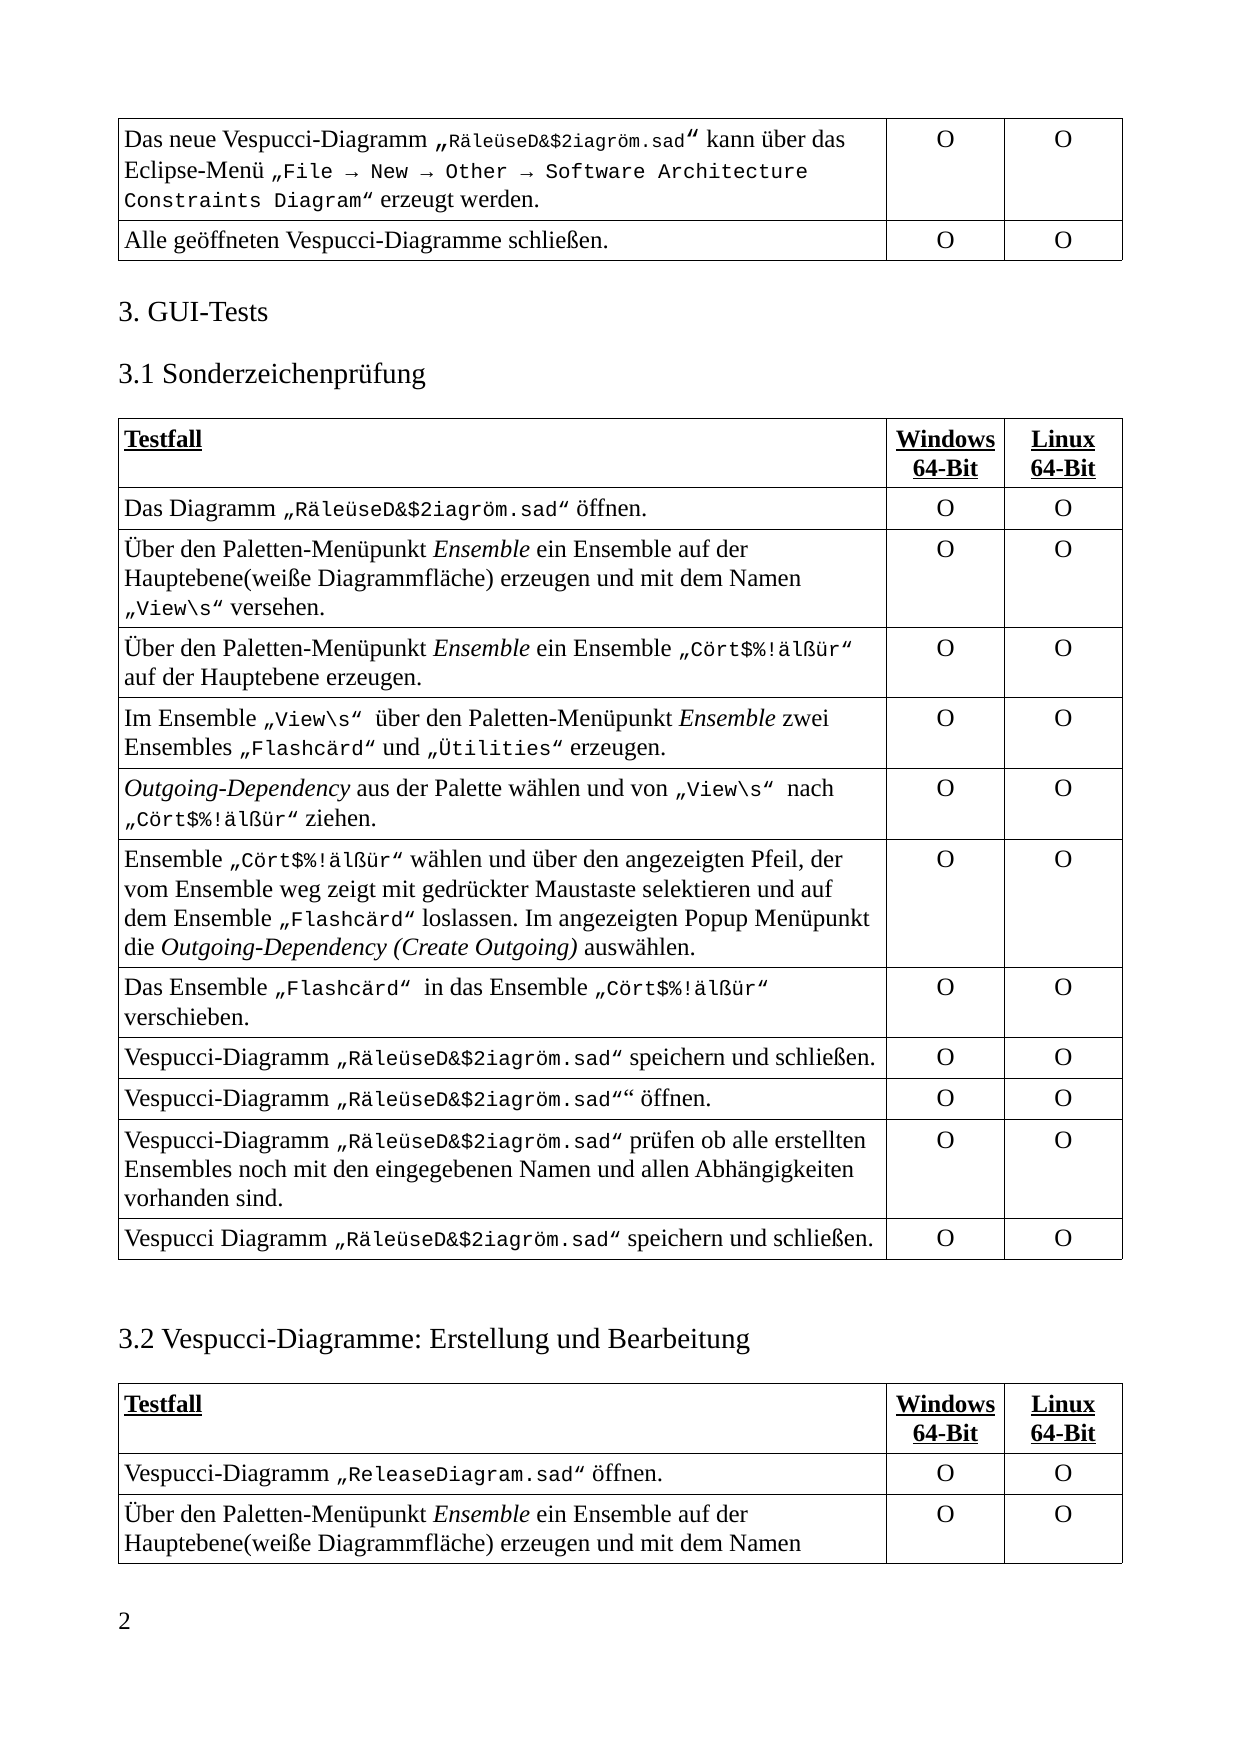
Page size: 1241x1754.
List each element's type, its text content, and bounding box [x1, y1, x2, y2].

table_cell O [1005, 488, 1122, 528]
table_cell O [887, 628, 1004, 697]
table_cell O [887, 530, 1004, 627]
table_cell O [887, 1219, 1004, 1259]
text 3.1 Sonderzeichenprüfung [118, 356, 1122, 389]
table_cell O [1005, 968, 1122, 1037]
table_cell O [1005, 1454, 1122, 1493]
table_cell Vespucci-Diagramm „RäleüseD&$2iagröm.sad“ prüfen ob alle erstellten Ensembles noch mit den eingegebenen Namen und allen Abhängigkeiten vorhanden sind. [119, 1120, 886, 1217]
table_cell Alle geöffneten Vespucci-Diagramme schließen. [119, 221, 886, 260]
table_cell Das neue Vespucci-Diagramm „RäleüseD&$2iagröm.sad“ kann über das Eclipse-Menü „File → New → Other → Software Architecture Constraints Diagram“ erzeugt werden. [119, 119, 886, 220]
table_cell O [887, 1495, 1004, 1563]
table_cell O [1005, 119, 1122, 220]
table_cell O [887, 968, 1004, 1037]
table_cell O [887, 769, 1004, 838]
table_cell O [1005, 1495, 1122, 1563]
table_cell O [887, 840, 1004, 967]
table_cell O [887, 698, 1004, 768]
table_cell O [1005, 1120, 1122, 1217]
table_header Windows 64-Bit [887, 1384, 1004, 1452]
table_cell Vespucci-Diagramm „RäleüseD&$2iagröm.sad“ speichern und schließen. [119, 1038, 886, 1078]
text 3.2 Vespucci-Diagramme: Erstellung und Bearbeitung [118, 1321, 1122, 1354]
table_cell O [1005, 769, 1122, 838]
table_cell O [1005, 840, 1122, 967]
table_cell Über den Paletten-Menüpunkt Ensemble ein Ensemble „Cört$%!älßür“ auf der Hauptebene erzeugen. [119, 628, 886, 697]
table_cell Vespucci-Diagramm „RäleüseD&$2iagröm.sad““ öffnen. [119, 1079, 886, 1119]
table_cell Im Ensemble „View\s“ über den Paletten-Menüpunkt Ensemble zwei Ensembles „Flashcärd“ und „Ütilities“ erzeugen. [119, 698, 886, 768]
table_cell Ensemble „Cört$%!älßür“ wählen und über den angezeigten Pfeil, der vom Ensemble weg zeigt mit gedrückter Maustaste selektieren und auf dem Ensemble „Flashcärd“ loslassen. Im angezeigten Popup Menüpunkt die Outgoing-Dependency (Create Outgoing) auswählen. [119, 840, 886, 967]
table_cell O [1005, 1038, 1122, 1078]
text 3. GUI-Tests [118, 294, 1122, 327]
table_cell O [887, 1120, 1004, 1217]
table_cell O [1005, 221, 1122, 260]
table_cell O [1005, 628, 1122, 697]
table_cell Vespucci-Diagramm „ReleaseDiagram.sad“ öffnen. [119, 1454, 886, 1493]
table_cell O [1005, 698, 1122, 768]
table_cell O [887, 1454, 1004, 1493]
table_cell Outgoing-Dependency aus der Palette wählen und von „View\s“ nach „Cört$%!älßür“ ziehen. [119, 769, 886, 838]
table_cell O [1005, 1079, 1122, 1119]
table_header Testfall [119, 1384, 886, 1452]
table_cell O [887, 488, 1004, 528]
table_header Linux 64-Bit [1005, 1384, 1122, 1452]
table_cell O [887, 1079, 1004, 1119]
table_cell Über den Paletten-Menüpunkt Ensemble ein Ensemble auf der Hauptebene(weiße Diagrammfläche) erzeugen und mit dem Namen „View\s“ versehen. [119, 530, 886, 627]
table_cell O [887, 119, 1004, 220]
table_cell O [1005, 1219, 1122, 1259]
table_cell Das Ensemble „Flashcärd“ in das Ensemble „Cört$%!älßür“ verschieben. [119, 968, 886, 1037]
table_cell O [887, 1038, 1004, 1078]
table_header Linux 64-Bit [1005, 419, 1122, 487]
table_cell Vespucci Diagramm „RäleüseD&$2iagröm.sad“ speichern und schließen. [119, 1219, 886, 1259]
table_header Testfall [119, 419, 886, 487]
table_cell Das Diagramm „RäleüseD&$2iagröm.sad“ öffnen. [119, 488, 886, 528]
table_cell Über den Paletten-Menüpunkt Ensemble ein Ensemble auf der Hauptebene(weiße Diagrammfläche) erzeugen und mit dem Namen [119, 1495, 886, 1563]
table_header Windows 64-Bit [887, 419, 1004, 487]
table_cell O [1005, 530, 1122, 627]
table_cell O [887, 221, 1004, 260]
